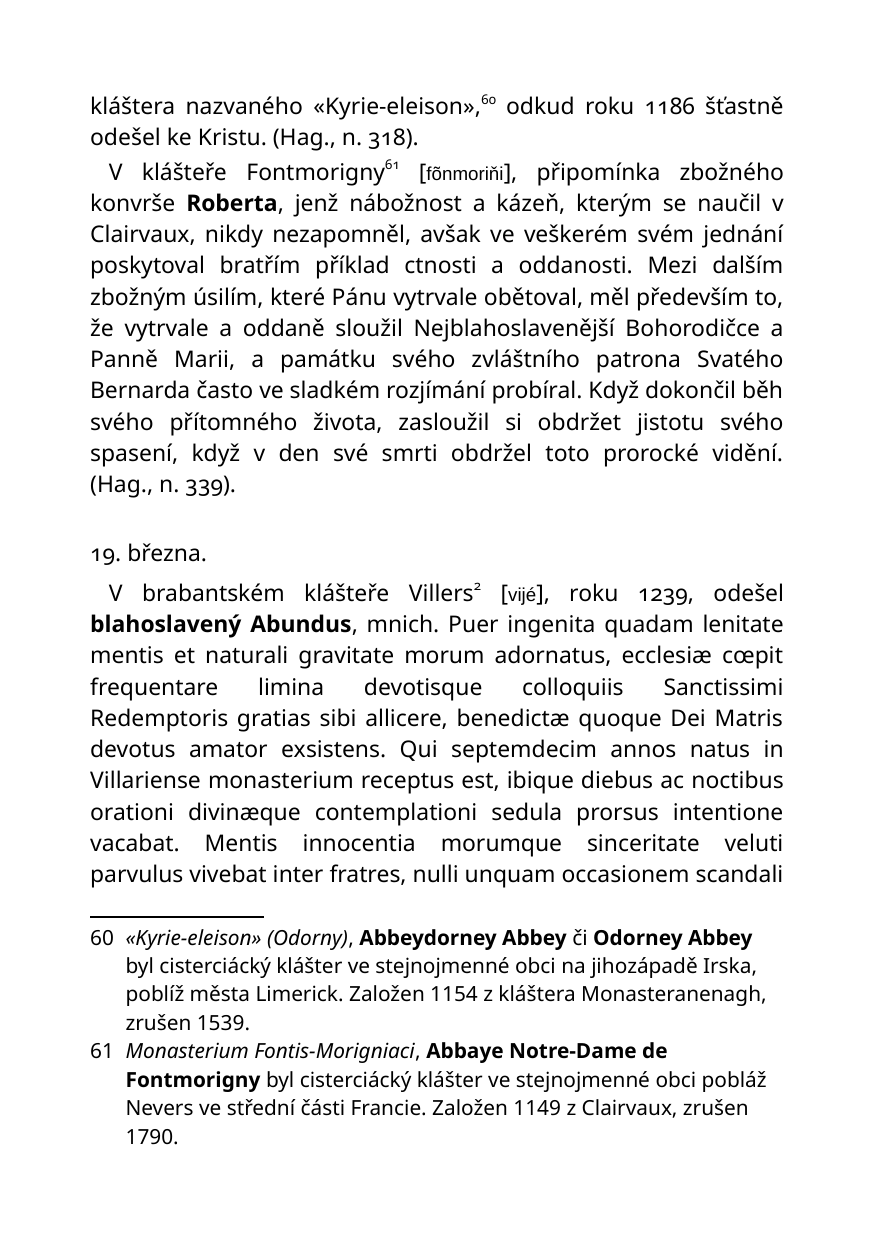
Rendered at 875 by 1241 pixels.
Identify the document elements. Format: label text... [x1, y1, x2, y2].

text 19. března. [90, 537, 784, 568]
text Monasterium Fontis-Morigniaci, Abbaye Notre-Dame de Fontmorigny byl cisterciácký klášter ve stejnojmenné obci pobláž Nevers ve střední části Francie. Založen 1149 z Clairvaux, zrušen 1790. [90, 1036, 784, 1150]
text «Kyrie-eleison» (Odorny), Abbeydorney Abbey či Odorney Abbey byl cisterciácký klášter ve stejnojmenné obci na jihozápadě Irska, poblíž města Limerick. Založen 1154 z kláštera Monasteranenagh, zrušen 1539. [90, 923, 784, 1036]
text V klášteře Fontmorigny [fõnmoriňi], připomínka zbožného konvrše Roberta, jenž nábožnost a kázeň, kterým se naučil v Clairvaux, nikdy nezapomněl, avšak ve veškerém svém jednání poskytoval bratřím příklad ctnosti a oddanosti. Mezi dalším zbožným úsilím, které Pánu vytrvale obětoval, měl především to, že vytrvale a oddaně sloužil Nejblahoslavenější Bohorodičce a Panně Marii, a památku svého zvláštního patrona Svatého Bernarda často ve sladkém rozjímání probíral. Když dokončil běh svého přítomného života, zasloužil si obdržet jistotu svého spasení, když v den své smrti obdržel toto prorocké vidění. (Hag., n. 339). [90, 156, 784, 499]
text kláštera nazvaného «Kyrie-eleison», odkud roku 1186 šťastně odešel ke Kristu. (Hag., n. 318). [90, 90, 784, 152]
text V brabantském klášteře Villers2 [vijé], roku 1239, odešel blahoslavený Abundus, mnich. Puer ingenita quadam lenitate mentis et naturali gravitate morum adornatus, ecclesiæ cœpit frequentare limina devotisque colloquiis Sanctissimi Redemptoris gratias sibi allicere, benedictæ quoque Dei Matris devotus amator ex­sistens. Qui septemdecim annos natus in Villariense mona­sterium receptus est, ibique diebus ac noctibus orationi divinæque contemplationi sedula prorsus intentione vacabat. Mentis innocentia morumque sinceritate veluti parvulus vivebat inter fratres, nulli unquam occasionem scandali [90, 577, 784, 889]
